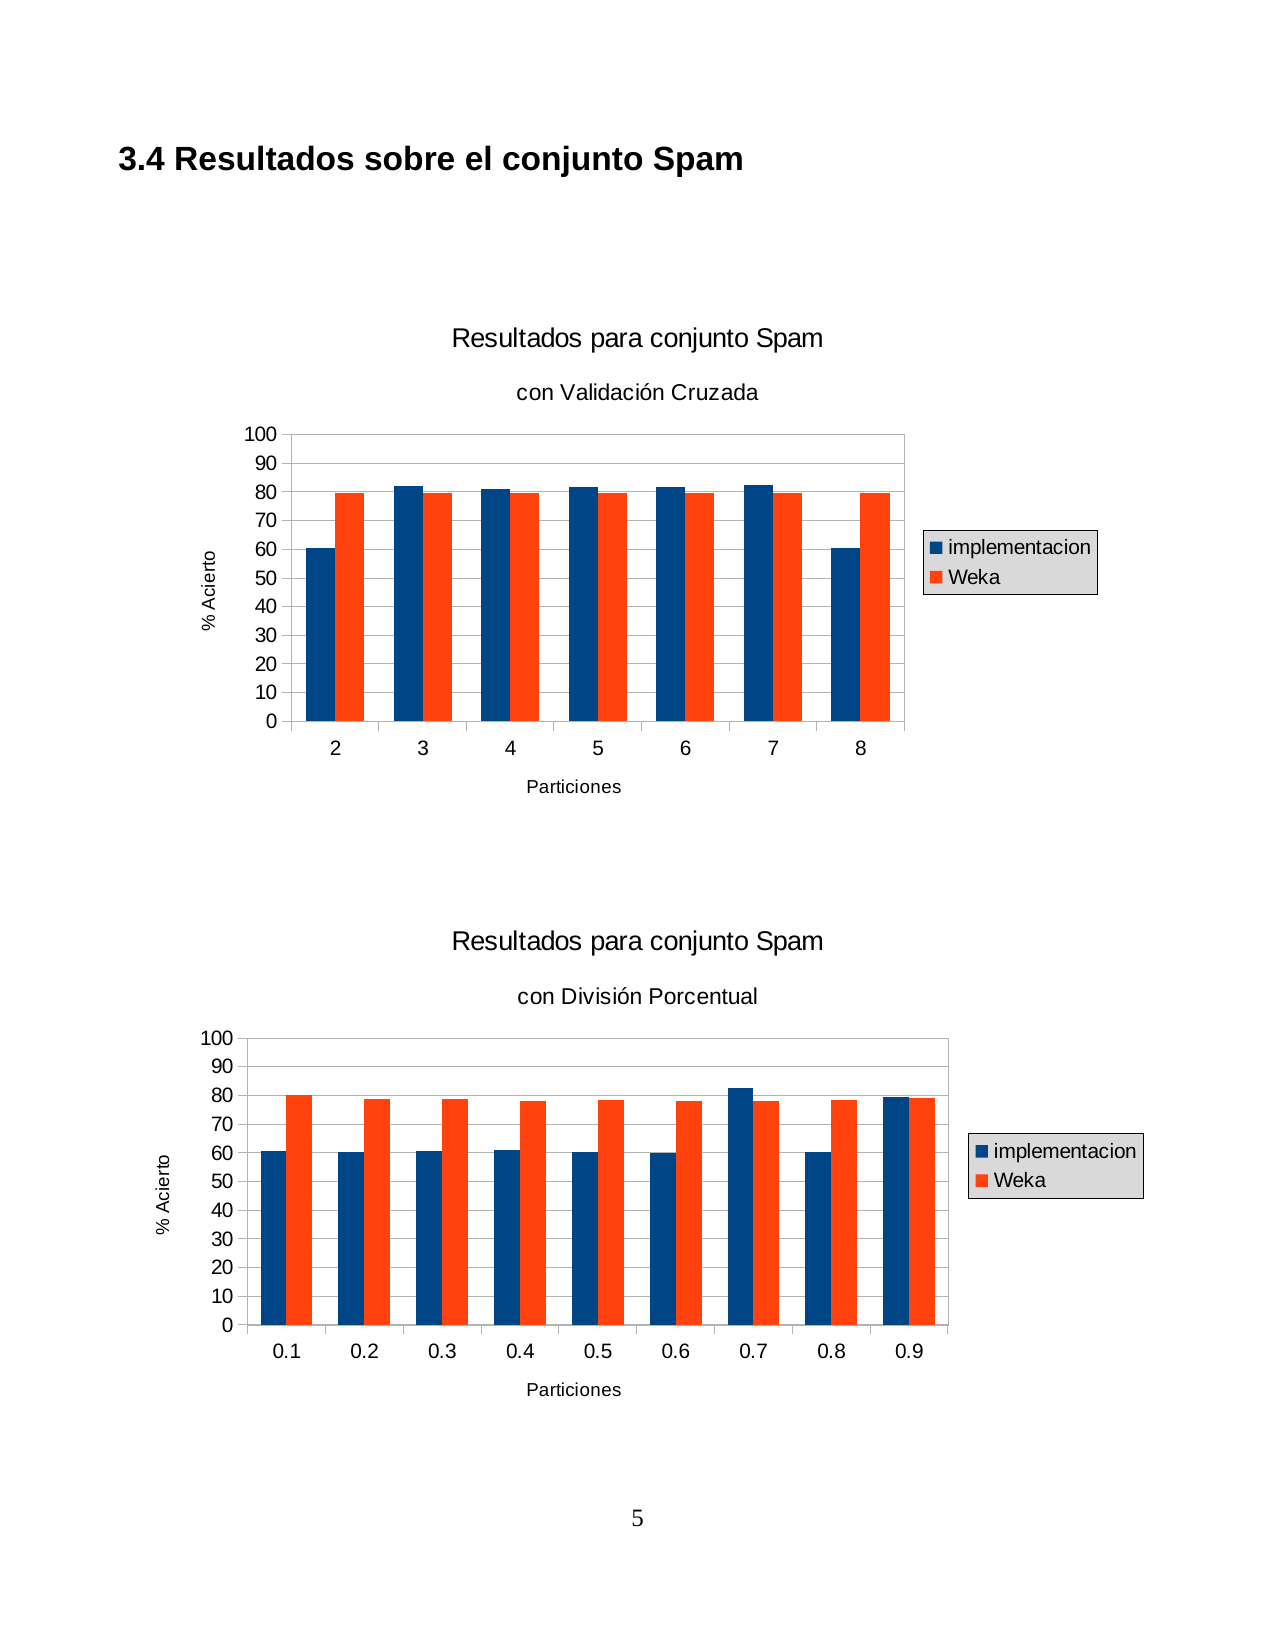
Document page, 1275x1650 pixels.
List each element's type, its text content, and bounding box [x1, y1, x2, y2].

subtitle 3.4 Resultados sobre el conjunto Spam [118, 139, 1157, 178]
